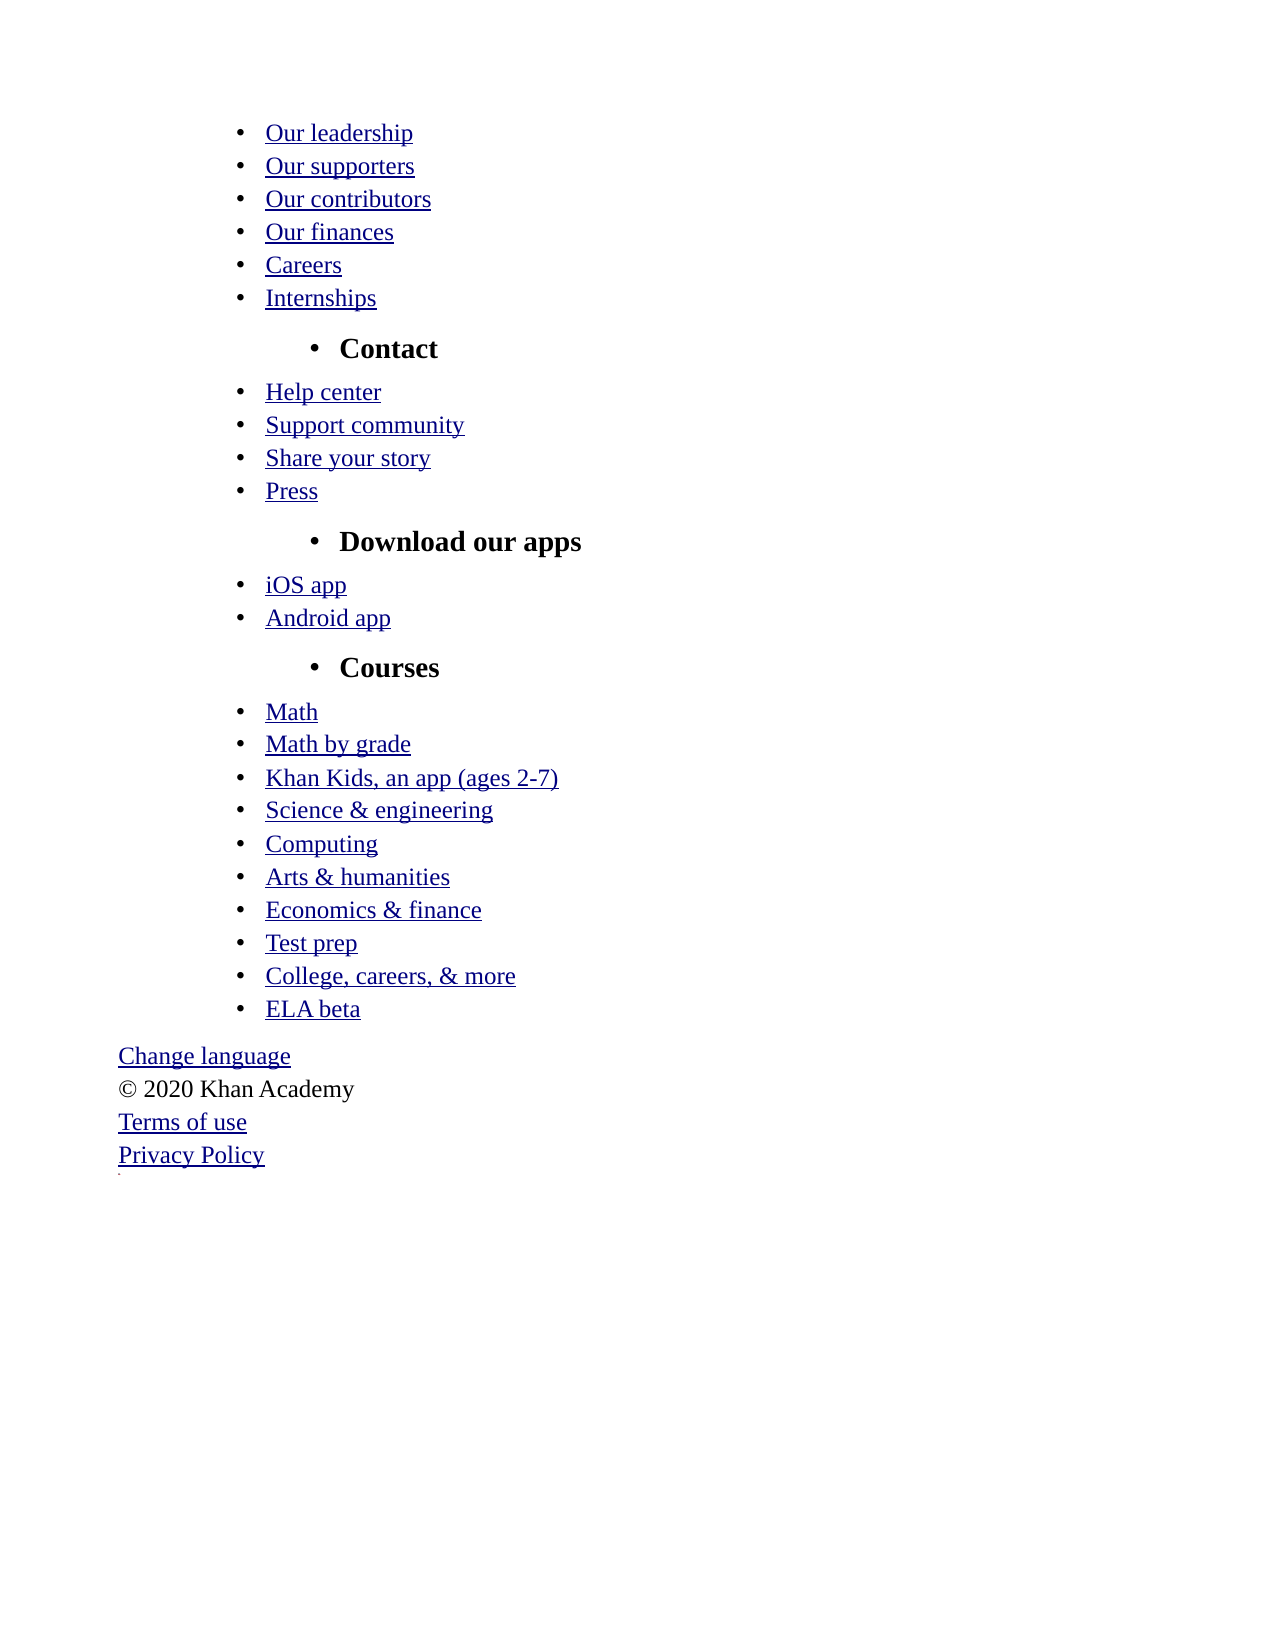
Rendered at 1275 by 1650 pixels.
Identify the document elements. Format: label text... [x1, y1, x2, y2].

list Computing [236, 829, 1157, 857]
list Share your story [236, 443, 1157, 472]
list Test prep [236, 928, 1157, 956]
list Press [236, 476, 1157, 505]
list Careers [236, 250, 1157, 279]
list iOS app [236, 570, 1157, 598]
list Economics & finance [236, 895, 1157, 923]
list Khan Kids, an app (ages 2-7) [236, 763, 1157, 791]
list Internships [236, 283, 1157, 312]
list Our leadership [236, 118, 1157, 147]
list ELA beta [236, 994, 1157, 1022]
text Terms of use [118, 1107, 1157, 1136]
text © 2020 Khan Academy [118, 1074, 1157, 1103]
list Help center [236, 377, 1157, 406]
subtitle Contact [309, 331, 1157, 364]
subtitle Download our apps [309, 524, 1157, 557]
list Support community [236, 410, 1157, 439]
list Our contributors [236, 184, 1157, 213]
subtitle Courses [309, 650, 1157, 684]
text Change language [118, 1041, 1157, 1070]
list Our supporters [236, 151, 1157, 180]
list Our finances [236, 217, 1157, 246]
list Science & engineering [236, 796, 1157, 824]
list Arts & humanities [236, 862, 1157, 890]
list Math [236, 697, 1157, 725]
text Privacy Policy [118, 1140, 1157, 1169]
list College, careers, & more [236, 961, 1157, 989]
list Android app [236, 603, 1157, 632]
list Math by grade [236, 729, 1157, 758]
